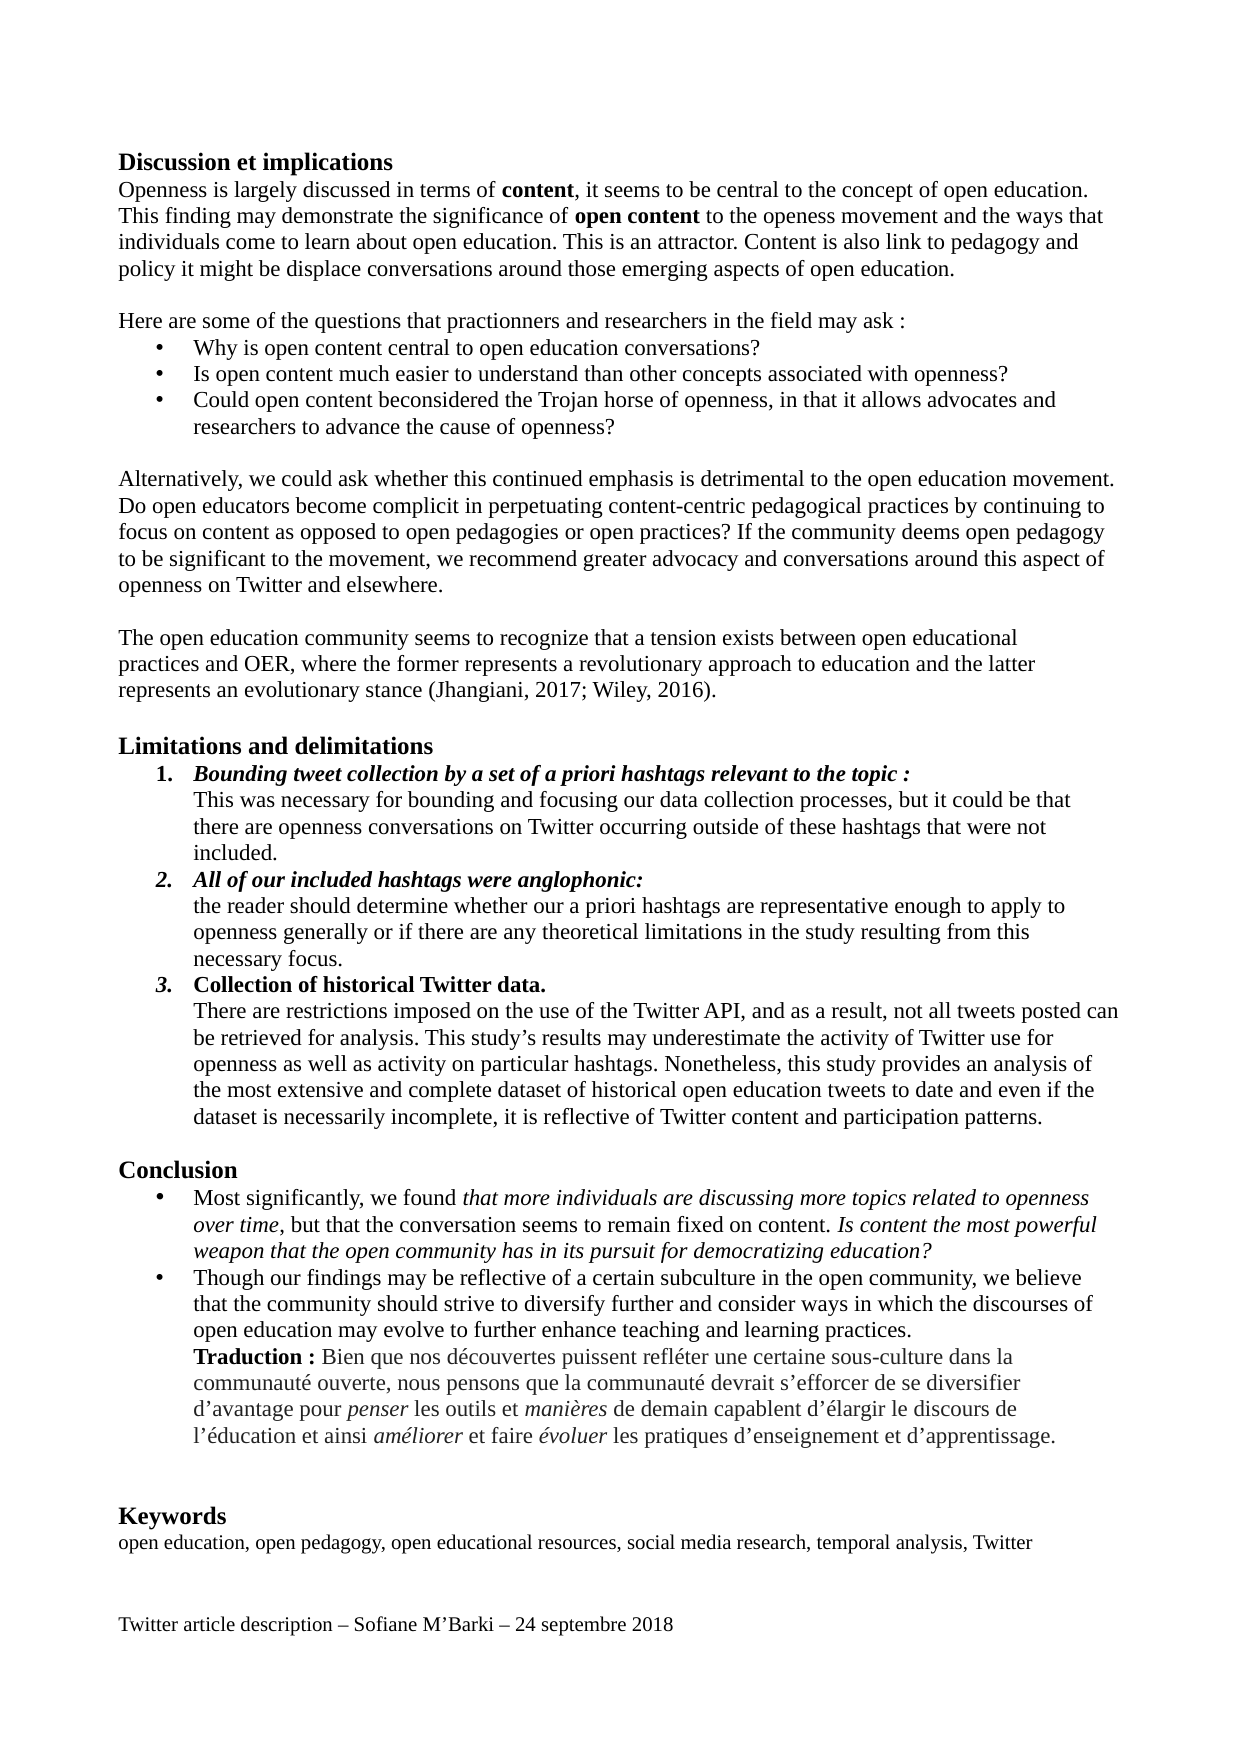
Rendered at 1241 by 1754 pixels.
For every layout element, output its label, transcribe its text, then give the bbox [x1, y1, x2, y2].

list There are restrictions imposed on the use of the Twitter API, and as a result, not all tweets posted can be retrieved for analysis. This study’s results may underestimate the activity of Twitter use for openness as well as activity on particular hashtags. Nonetheless, this study provides an analysis of the most extensive and complete dataset of historical open education tweets to date and even if the dataset is necessarily incomplete, it is reflective of Twitter content and participation patterns. [156, 997, 1122, 1129]
list This was necessary for bounding and focusing our data collection processes, but it could be that there are openness conversations on Twitter occurring outside of these hashtags that were not included. [156, 787, 1122, 866]
list the reader should determine whether our a priori hashtags are representative enough to apply to openness generally or if there are any theoretical limitations in the study resulting from this necessary focus. [156, 892, 1122, 971]
list All of our included hashtags were anglophonic: [156, 866, 1122, 892]
text Discussion et implications [118, 147, 1122, 176]
text Here are some of the questions that practionners and researchers in the field may ask : [118, 307, 1122, 334]
text Alternatively, we could ask whether this continued emphasis is detrimental to the open education movement. Do open educators become complicit in perpetuating content-centric pedagogical practices by continuing to focus on content as opposed to open pedagogies or open practices? If the community deems open pedagogy to be significant to the movement, we recommend greater advocacy and conversations around this aspect of openness on Twitter and elsewhere. [118, 466, 1122, 597]
list Though our findings may be reflective of a certain subculture in the open community, we believe that the community should strive to diversify further and consider ways in which the discourses of open education may evolve to further enhance teaching and learning practices. [156, 1264, 1122, 1343]
text Keywords [118, 1501, 1122, 1530]
text Limitations and delimitations [118, 731, 1122, 760]
list Could open content beconsidered the Trojan horse of openness, in that it allows advocates and researchers to advance the cause of openness? [156, 386, 1122, 439]
list Why is open content central to open education conversations? [156, 334, 1122, 360]
text Openness is largely discussed in terms of content, it seems to be central to the concept of open education. This finding may demonstrate the significance of open content to the openess movement and the ways that individuals come to learn about open education. This is an attractor. Content is also link to pedagogy and policy it might be displace conversations around those emerging aspects of open education. [118, 176, 1122, 281]
list Bounding tweet collection by a set of a priori hashtags relevant to the topic : [156, 760, 1122, 787]
list Collection of historical Twitter data. [156, 971, 1122, 997]
list Traduction : Bien que nos découvertes puissent refléter une certaine sous-culture dans la communauté ouverte, nous pensons que la communauté devrait s’efforcer de se diversifier d’avantage pour penser les outils et manières de demain capablent d’élargir le discours de l’éducation et ainsi améliorer et faire évoluer les pratiques d’enseignement et d’apprentissage. [156, 1343, 1122, 1448]
list Is open content much easier to understand than other concepts associated with openness? [156, 360, 1122, 386]
list Most significantly, we found that more individuals are discussing more topics related to openness over time, but that the conversation seems to remain fixed on content. Is content the most powerful weapon that the open community has in its pursuit for democratizing education? [156, 1184, 1122, 1264]
text Conclusion [118, 1156, 1122, 1184]
text practices and OER, where the former represents a revolutionary approach to education and the latter [118, 650, 1122, 676]
text represents an evolutionary stance (Jhangiani, 2017; Wiley, 2016). [118, 676, 1122, 703]
text open education, open pedagogy, open educational resources, social media research, temporal analysis, Twitter [118, 1530, 1122, 1554]
text The open education community seems to recognize that a tension exists between open educational [118, 624, 1122, 650]
